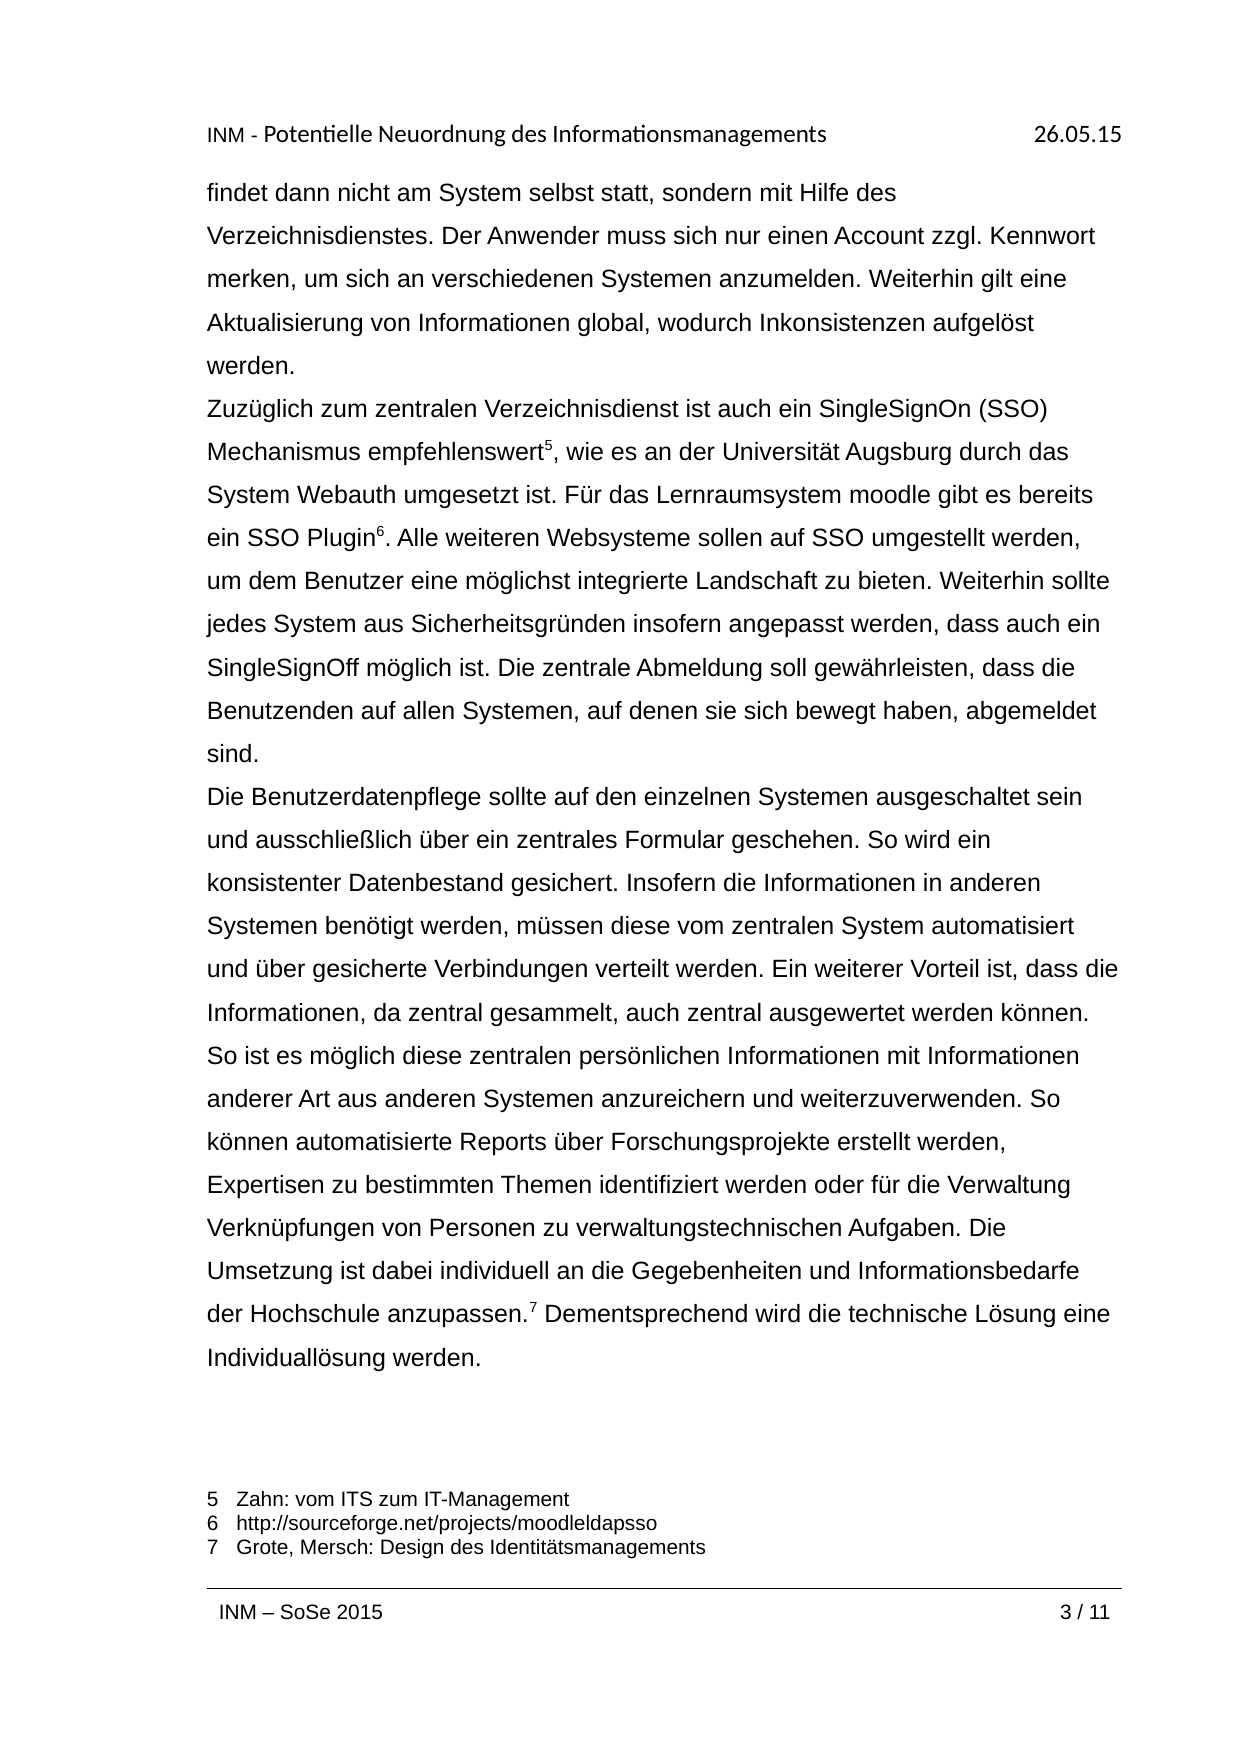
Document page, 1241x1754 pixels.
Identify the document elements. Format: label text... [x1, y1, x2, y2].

text So ist es möglich diese zentralen persönlichen Informationen mit Informationen anderer Art aus anderen Systemen anzureichern und weiterzuverwenden. So können automatisierte Reports über Forschungsprojekte erstellt werden, Expertisen zu bestimmten Themen identifiziert werden oder für die Verwaltung Verknüpfungen von Personen zu verwaltungstechnischen Aufgaben. Die Umsetzung ist dabei individuell an die Gegebenheiten und Informationsbedarfe der Hochschule anzupassen. Dementsprechend wird die technische Lösung eine Individuallösung werden. [207, 1041, 1122, 1371]
text http://sourceforge.net/projects/moodleldapsso [207, 1511, 1122, 1535]
text Zahn: vom ITS zum IT-Management [207, 1487, 1122, 1511]
text Grote, Mersch: Design des Identitätsmanagements [207, 1535, 1122, 1559]
text findet dann nicht am System selbst statt, sondern mit Hilfe des Verzeichnisdienstes. Der Anwender muss sich nur einen Account zzgl. Kennwort merken, um sich an verschiedenen Systemen anzumelden. Weiterhin gilt eine Aktualisierung von Informationen global, wodurch Inkonsistenzen aufgelöst werden. [207, 178, 1122, 379]
text Zuzüglich zum zentralen Verzeichnisdienst ist auch ein SingleSignOn (SSO) Mechanismus empfehlenswert, wie es an der Universität Augsburg durch das System Webauth umgesetzt ist. Für das Lernraumsystem moodle gibt es bereits ein SSO Plugin. Alle weiteren Websysteme sollen auf SSO umgestellt werden, um dem Benutzer eine möglichst integrierte Landschaft zu bieten. Weiterhin sollte jedes System aus Sicherheitsgründen insofern angepasst werden, dass auch ein SingleSignOff möglich ist. Die zentrale Abmeldung soll gewährleisten, dass die Benutzenden auf allen Systemen, auf denen sie sich bewegt haben, abgemeldet sind. [207, 394, 1122, 767]
text Die Benutzerdatenpflege sollte auf den einzelnen Systemen ausgeschaltet sein und ausschließlich über ein zentrales Formular geschehen. So wird ein konsistenter Datenbestand gesichert. Insofern die Informationen in anderen Systemen benötigt werden, müssen diese vom zentralen System automatisiert und über gesicherte Verbindungen verteilt werden. Ein weiterer Vorteil ist, dass die Informationen, da zentral gesammelt, auch zentral ausgewertet werden können. [207, 782, 1122, 1026]
